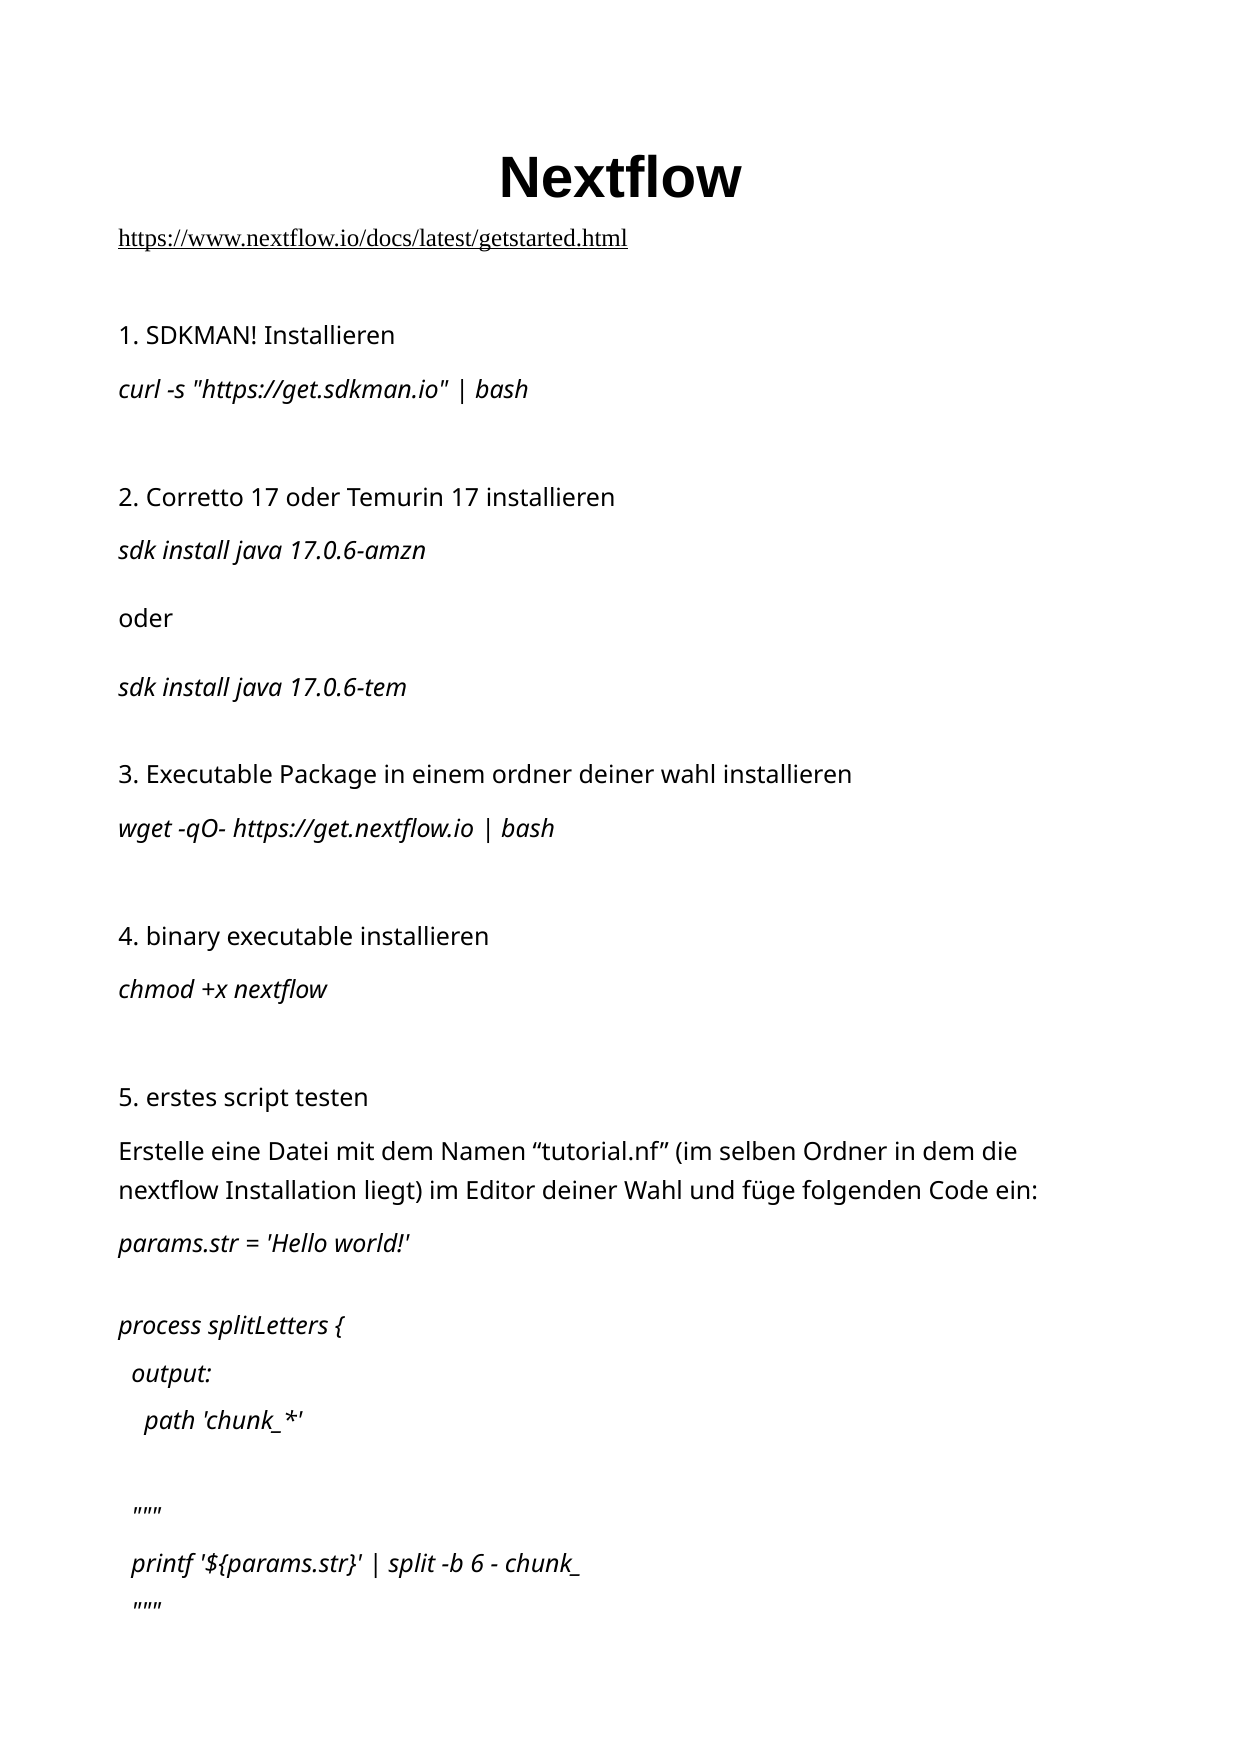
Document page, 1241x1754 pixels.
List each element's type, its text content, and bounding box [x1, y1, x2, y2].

text 2. Corretto 17 oder Temurin 17 installieren [118, 479, 1122, 513]
text chmod +x nextflow [118, 972, 1122, 1006]
text 1. SDKMAN! Installieren [118, 318, 1122, 352]
text printf '${params.str}' | split -b 6 - chunk_ [118, 1546, 1122, 1580]
text output: [118, 1355, 1122, 1389]
text curl -s "https://get.sdkman.io" | bash [118, 372, 1122, 406]
text 5. erstes script testen [118, 1079, 1122, 1113]
text params.str = 'Hello world!' [118, 1226, 1122, 1260]
text path 'chunk_*' [118, 1403, 1122, 1437]
text """ [118, 1593, 1122, 1627]
text 3. Executable Package in einem ordner deiner wahl installieren [118, 757, 1122, 791]
text oder [118, 601, 1122, 635]
text https://www.nextflow.io/docs/latest/getstarted.html [118, 223, 1122, 251]
text process splitLetters { [118, 1308, 1122, 1342]
text sdk install java 17.0.6-tem [118, 669, 1122, 703]
text wget -qO- https://get.nextflow.io | bash [118, 811, 1122, 845]
text Erstelle eine Datei mit dem Namen “tutorial.nf” (im selben Ordner in dem die nextflow Installation liegt) im Editor deiner Wahl und füge folgenden Code ein: [118, 1133, 1122, 1206]
text sdk install java 17.0.6-amzn [118, 533, 1122, 567]
text 4. binary executable installieren [118, 918, 1122, 952]
text """ [118, 1498, 1122, 1532]
title Nextflow [118, 143, 1122, 210]
